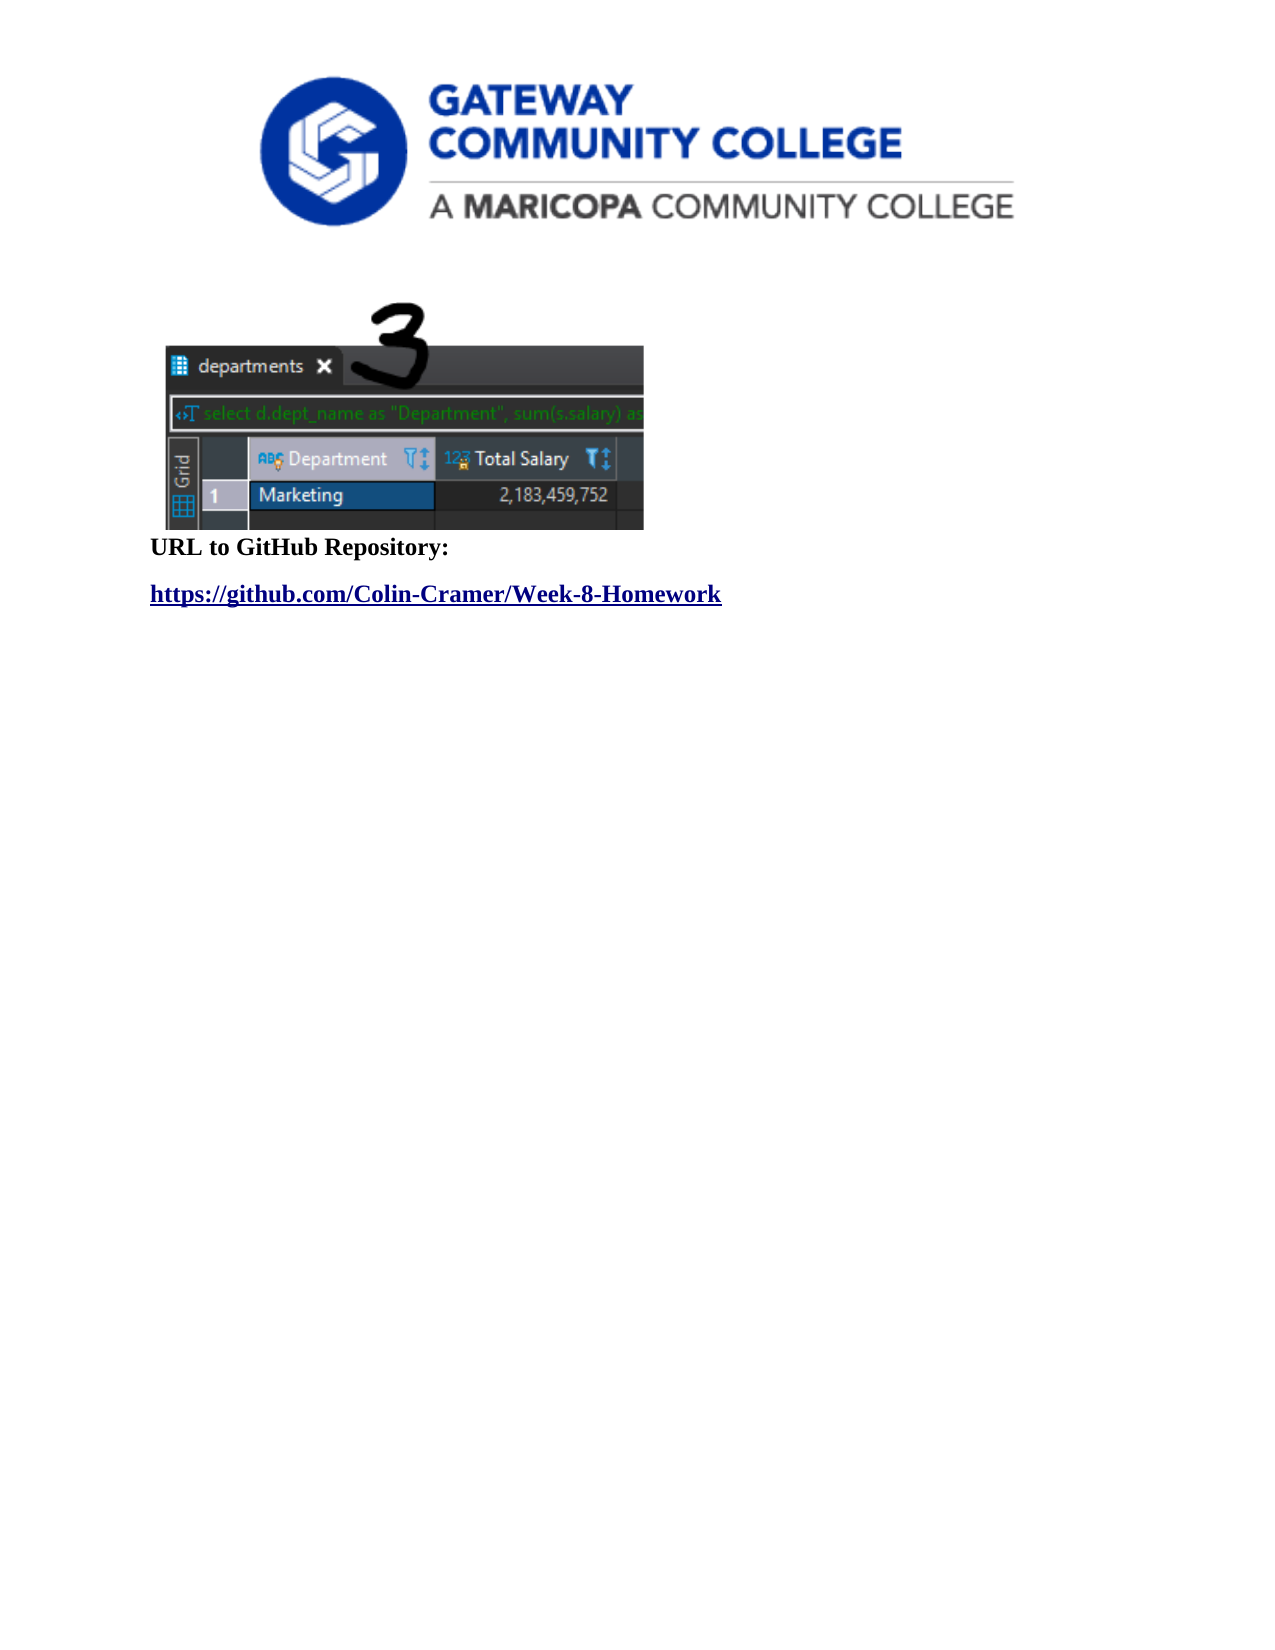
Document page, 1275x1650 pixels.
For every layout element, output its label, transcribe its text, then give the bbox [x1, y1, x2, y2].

picture [256, 75, 1019, 230]
text URL to GitHub Repository: [150, 277, 1125, 560]
picture [165, 302, 644, 530]
text https://github.com/Colin-Cramer/Week-8-Homework [150, 579, 1125, 608]
